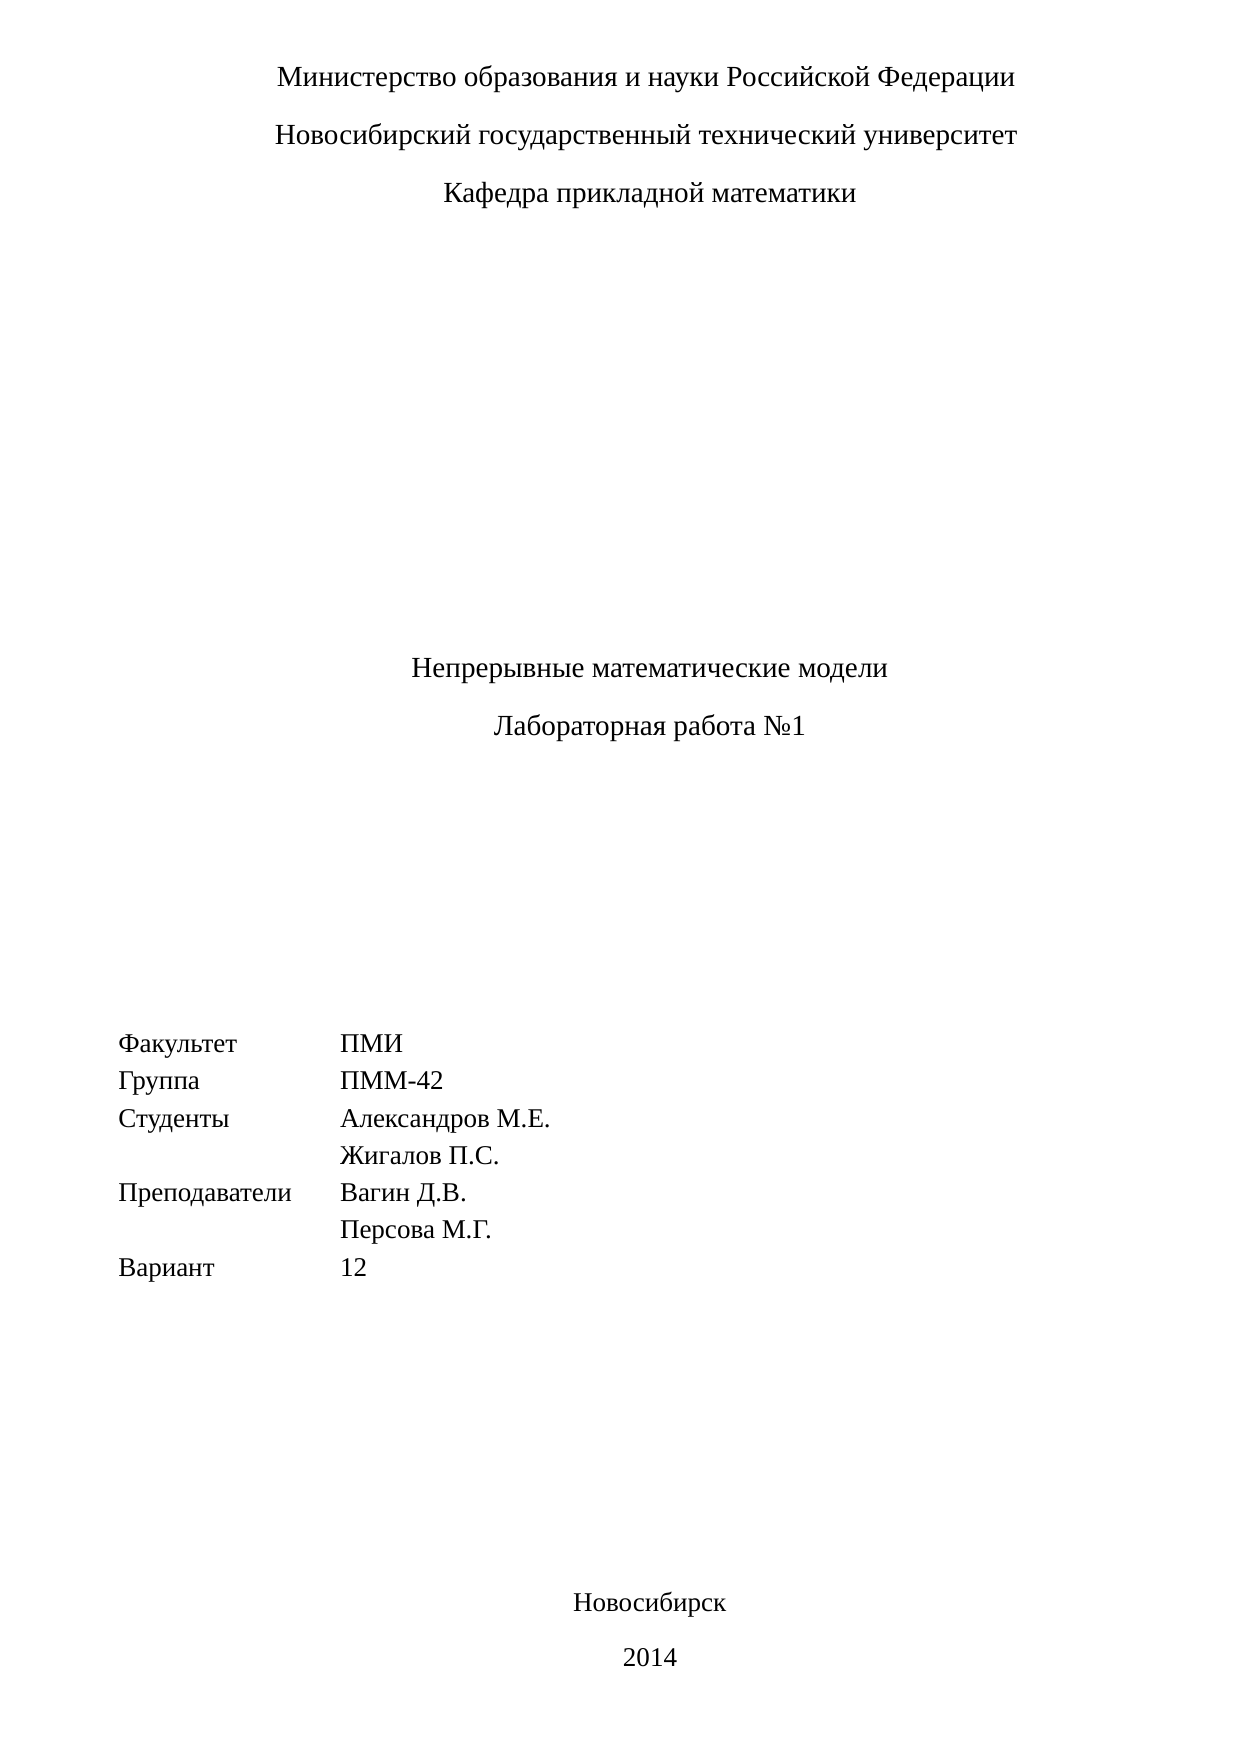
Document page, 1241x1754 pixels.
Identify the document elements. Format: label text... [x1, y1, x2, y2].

text Студенты Александров М.Е. [118, 1102, 1181, 1133]
text 2014 [118, 1641, 1181, 1672]
text Лабораторная работа №1 [118, 708, 1181, 742]
text Новосибирск [118, 1586, 1181, 1617]
text Вариант 12 [118, 1251, 1181, 1282]
text Преподаватели Вагин Д.В. [118, 1176, 1181, 1207]
text Непрерывные математические модели [118, 650, 1181, 684]
text Группа ПММ-42 [118, 1064, 1181, 1096]
text Факультет ПМИ [118, 1027, 1181, 1058]
text Жигалов П.С. [118, 1139, 1181, 1170]
text Министерство образования и науки Российской Федерации [118, 59, 1181, 93]
text Новосибирский государственный технический университет [118, 117, 1181, 151]
text Персова М.Г. [118, 1213, 1181, 1245]
text Кафедра прикладной математики [118, 175, 1181, 208]
